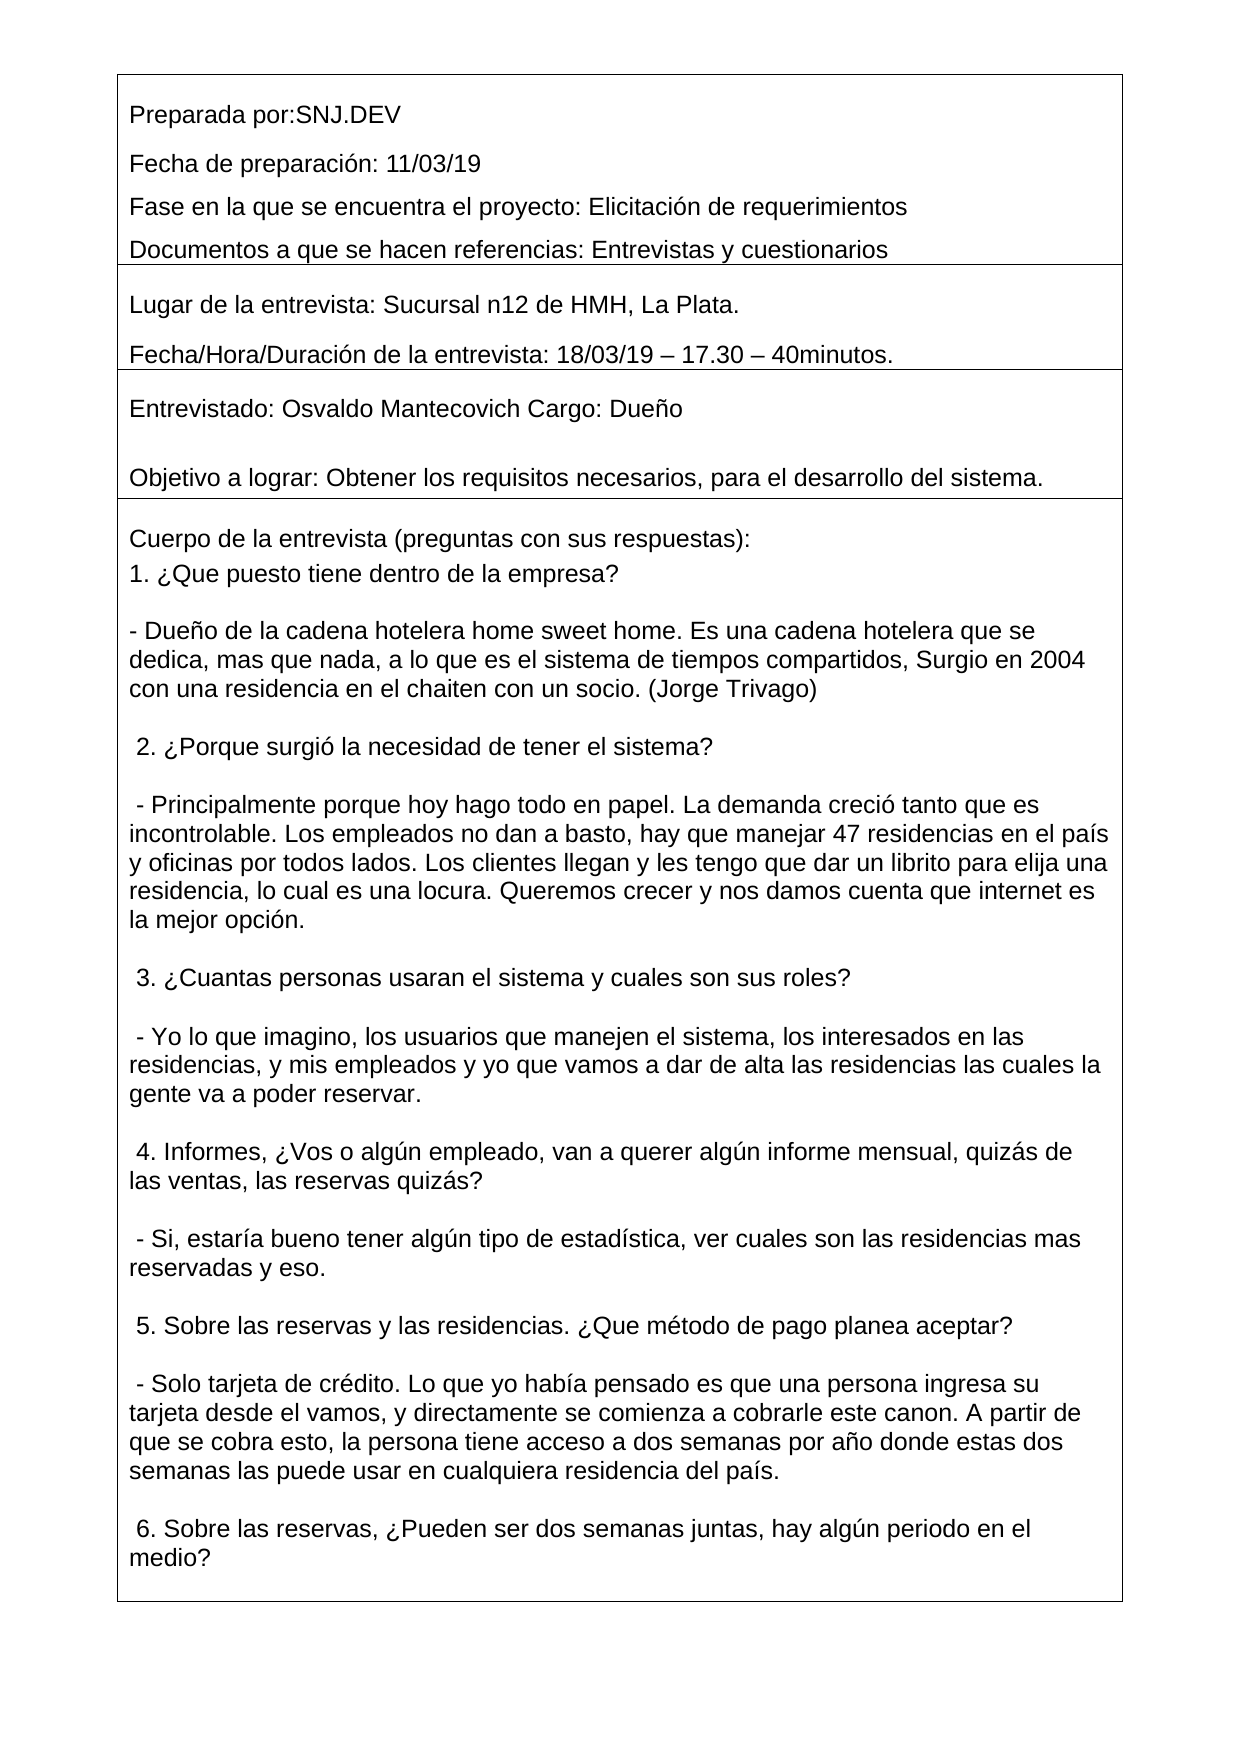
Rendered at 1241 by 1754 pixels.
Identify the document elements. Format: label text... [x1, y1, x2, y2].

table_header Preparada por:SNJ.DEV Fecha de preparación: 11/03/19 Fase en la que se encuentra el proyecto: Elicitación de requerimientos Documentos a que se hacen referencias: Entrevistas y cuestionarios [118, 75, 1122, 264]
table_cell Cuerpo de la entrevista (preguntas con sus respuestas): 1. ¿Que puesto tiene dentro de la empresa? - Dueño de la cadena hotelera home sweet home. Es una cadena hotelera que se dedica, mas que nada, a lo que es el sistema de tiempos compartidos, Surgio en 2004 con una residencia en el chaiten con un socio. (Jorge Trivago) 2. ¿Porque surgió la necesidad de tener el sistema? - Principalmente porque hoy hago todo en papel. La demanda creció tanto que es incontrolable. Los empleados no dan a basto, hay que manejar 47 residencias en el país y oficinas por todos lados. Los clientes llegan y les tengo que dar un librito para elija una residencia, lo cual es una locura. Queremos crecer y nos damos cuenta que internet es la mejor opción. 3. ¿Cuantas personas usaran el sistema y cuales son sus roles? - Yo lo que imagino, los usuarios que manejen el sistema, los interesados en las residencias, y mis empleados y yo que vamos a dar de alta las residencias las cuales la gente va a poder reservar. 4. Informes, ¿Vos o algún empleado, van a querer algún informe mensual, quizás de las ventas, las reservas quizás? - Si, estaría bueno tener algún tipo de estadística, ver cuales son las residencias mas reservadas y eso. 5. Sobre las reservas y las residencias. ¿Que método de pago planea aceptar? - Solo tarjeta de crédito. Lo que yo había pensado es que una persona ingresa su tarjeta desde el vamos, y directamente se comienza a cobrarle este canon. A partir de que se cobra esto, la persona tiene acceso a dos semanas por año donde estas dos semanas las puede usar en cualquiera residencia del país. 6. Sobre las reservas, ¿Pueden ser dos semanas juntas, hay algún periodo en el medio? [118, 499, 1122, 1601]
table_cell Entrevistado: Osvaldo Mantecovich Cargo: Dueño Objetivo a lograr: Obtener los requisitos necesarios, para el desarrollo del sistema. [118, 370, 1122, 498]
table_cell Lugar de la entrevista: Sucursal n12 de HMH, La Plata. Fecha/Hora/Duración de la entrevista: 18/03/19 – 17.30 – 40minutos. [118, 265, 1122, 368]
